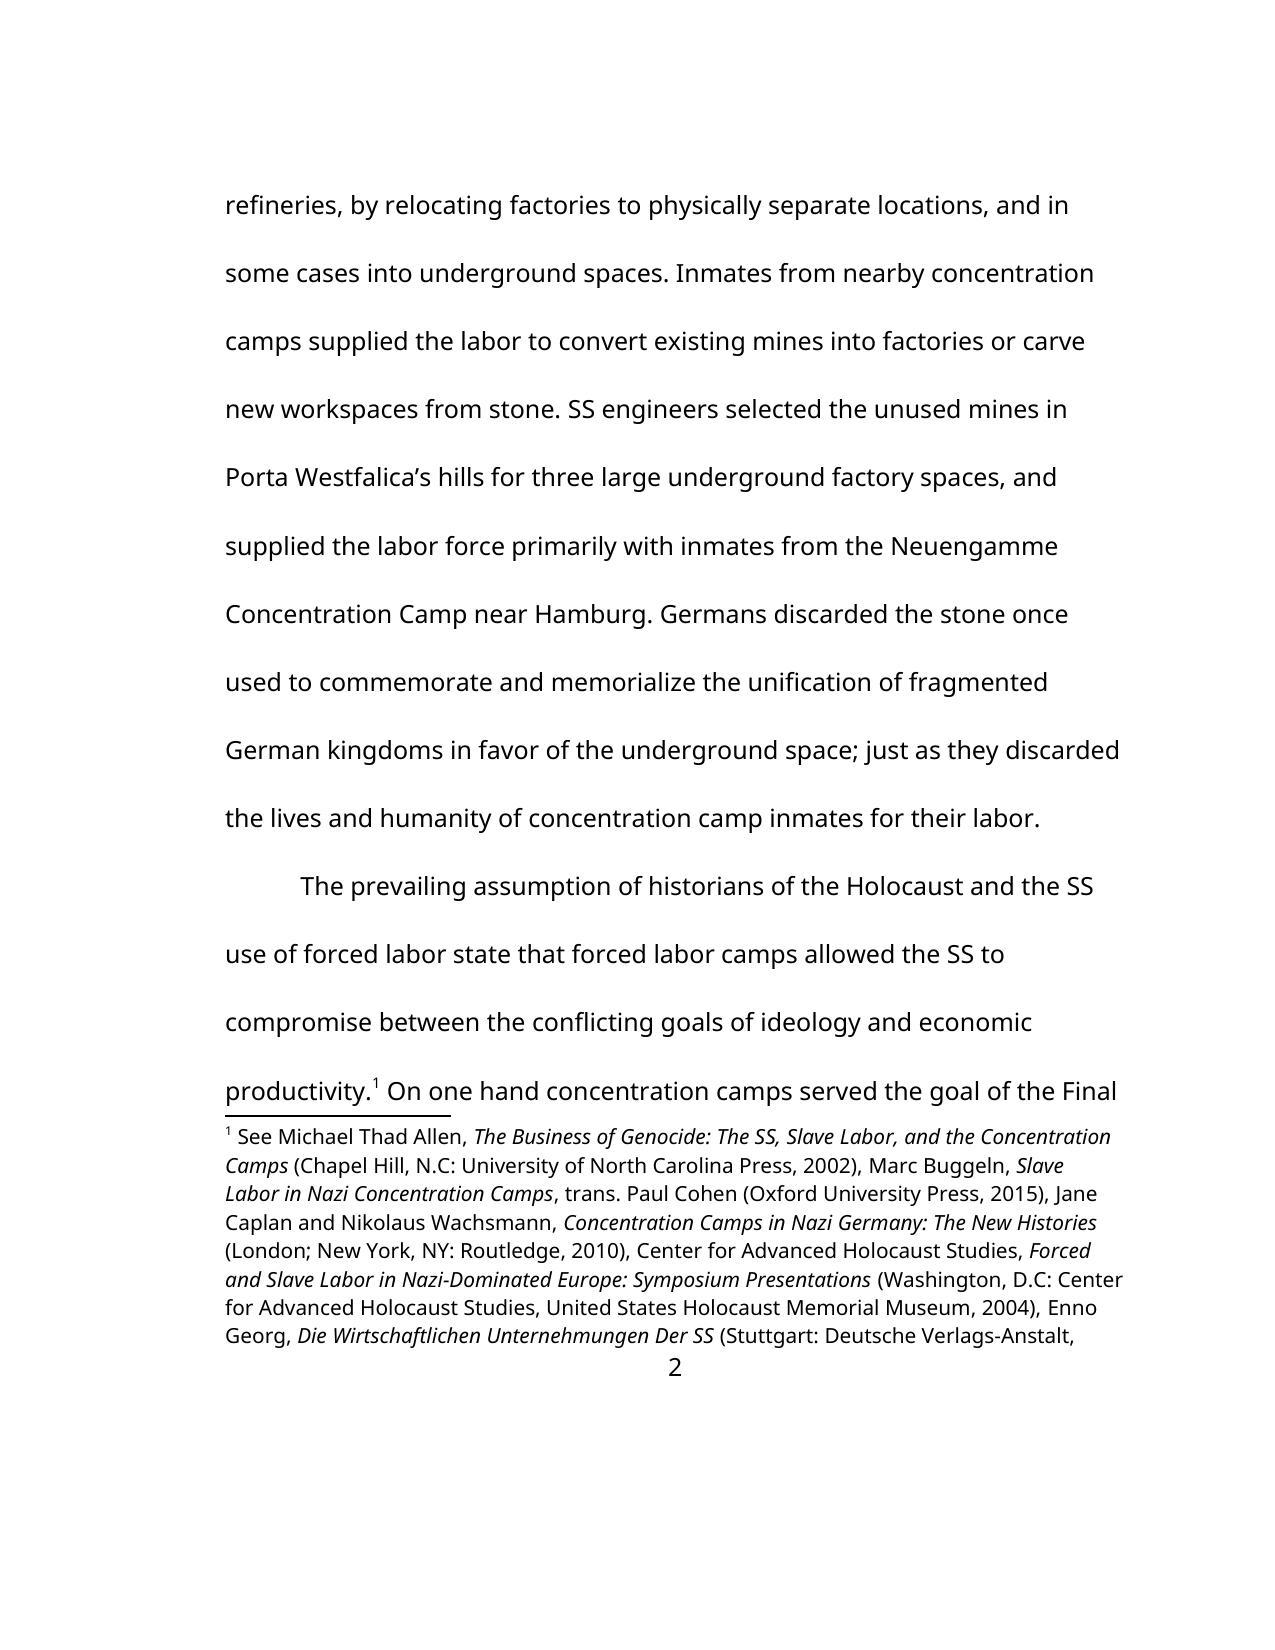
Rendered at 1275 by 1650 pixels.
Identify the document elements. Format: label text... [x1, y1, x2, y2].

text The prevailing assumption of historians of the Holocaust and the SS use of forced labor state that forced labor camps allowed the SS to compromise between the conflicting goals of ideology and economic productivity. On one hand concentration camps served the goal of the Final [225, 869, 1125, 1107]
text See Michael Thad Allen, The Business of Genocide: The SS, Slave Labor, and the Concentration Camps (Chapel Hill, N.C: University of North Carolina Press, 2002), Marc Buggeln, Slave Labor in Nazi Concentration Camps, trans. Paul Cohen (Oxford University Press, 2015), Jane Caplan and Nikolaus Wachsmann, Concentration Camps in Nazi Germany: The New Histories (London; New York, NY: Routledge, 2010), Center for Advanced Holocaust Studies, Forced and Slave Labor in Nazi-Dominated Europe: Symposium Presentations (Washington, D.C: Center for Advanced Holocaust Studies, United States Holocaust Memorial Museum, 2004), Enno Georg, Die Wirtschaftlichen Unternehmungen Der SS (Stuttgart: Deutsche Verlags-Anstalt, [225, 1122, 1125, 1350]
text refineries, by relocating factories to physically separate locations, and in some cases into underground spaces. Inmates from nearby concentration camps supplied the labor to convert existing mines into factories or carve new workspaces from stone. SS engineers selected the unused mines in Porta Westfalica’s hills for three large underground factory spaces, and supplied the labor force primarily with inmates from the Neuengamme Concentration Camp near Hamburg. Germans discarded the stone once used to commemorate and memorialize the unification of fragmented German kingdoms in favor of the underground space; just as they discarded the lives and humanity of concentration camp inmates for their labor. [225, 187, 1125, 835]
